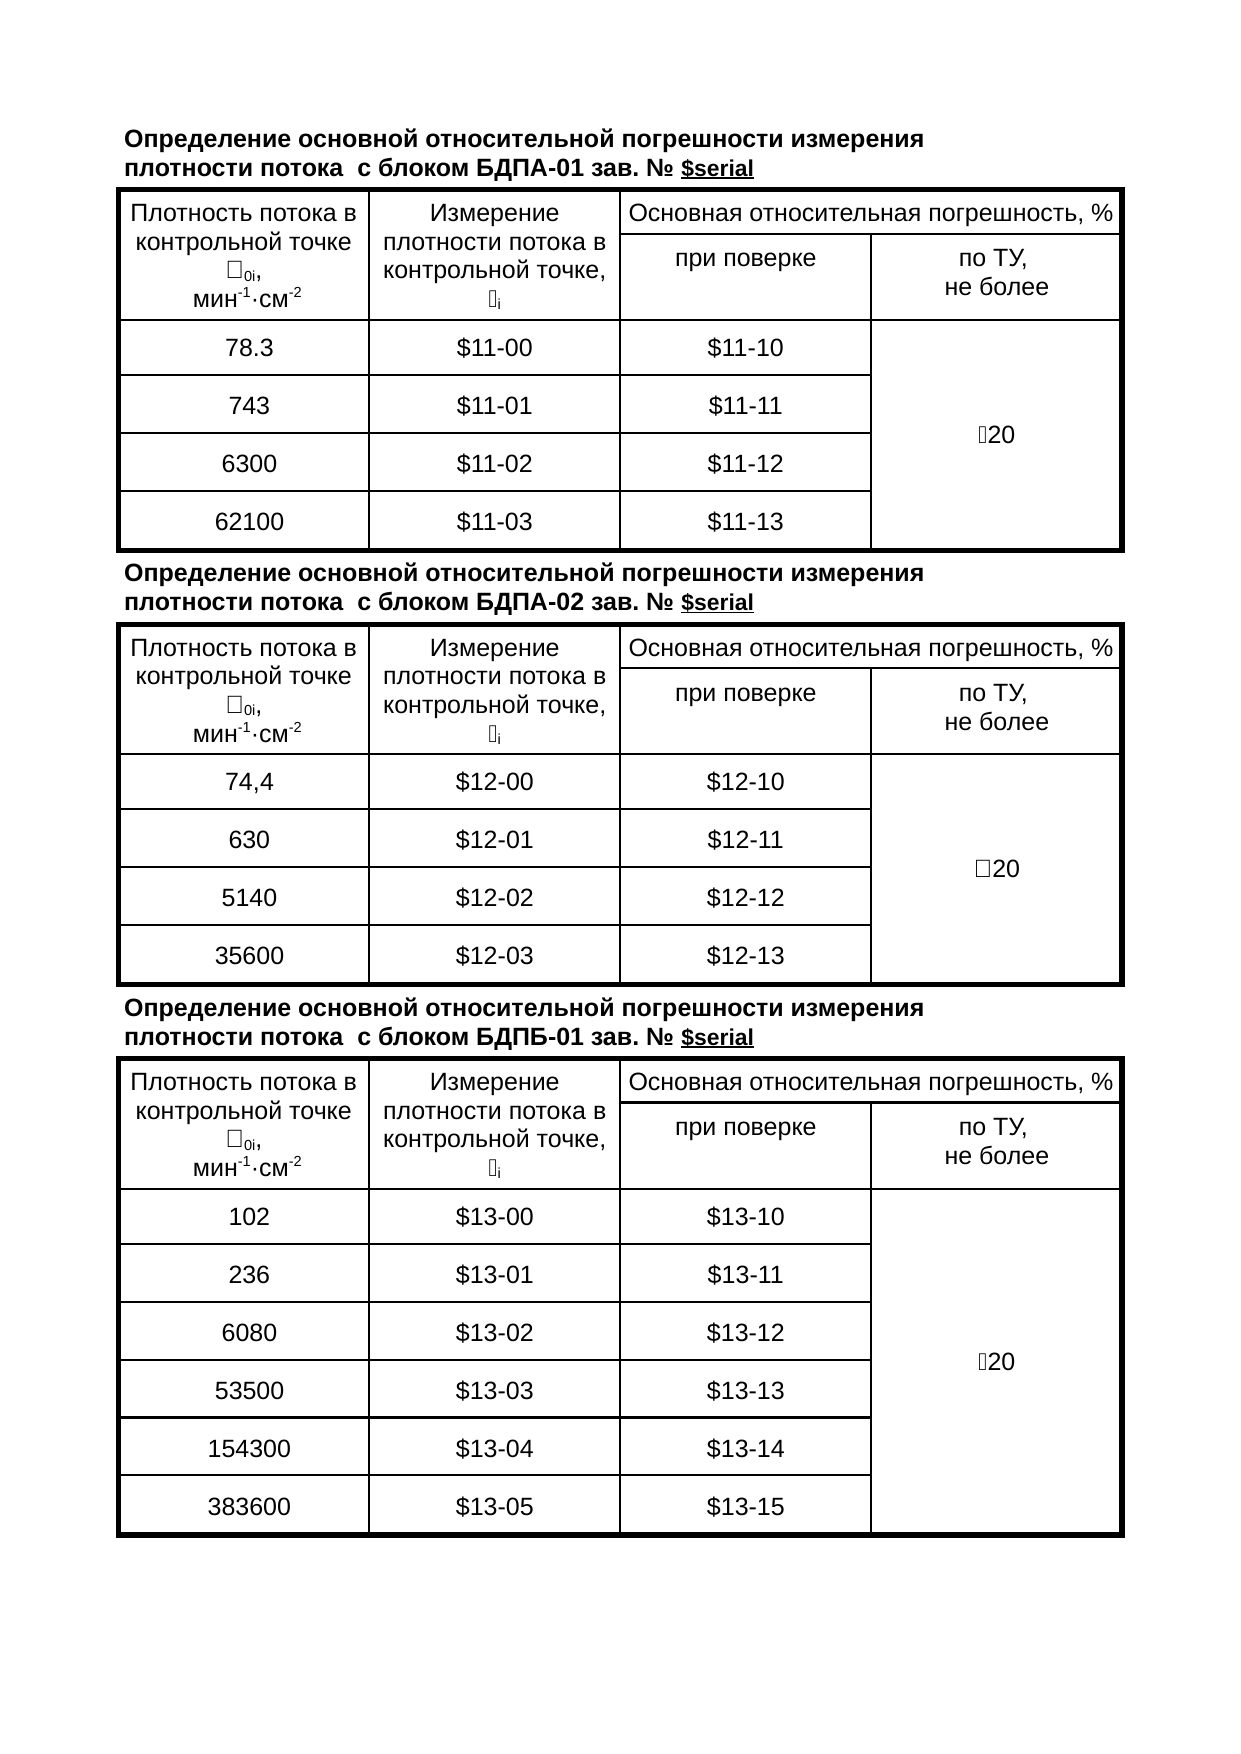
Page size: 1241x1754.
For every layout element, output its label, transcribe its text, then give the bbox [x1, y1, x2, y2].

table_cell $12-02 [370, 868, 619, 924]
table_cell $12-13 [621, 926, 870, 982]
table_cell Плотность потока в контрольной точке 0i, мин-1·см-2 [121, 627, 368, 753]
table_cell Основная относительная погрешность, % [621, 192, 1119, 232]
table_cell Основная относительная погрешность, % [621, 1061, 1119, 1101]
table_cell $11-11 [621, 376, 870, 432]
table_cell 35600 [121, 926, 368, 982]
table_cell 53500 [121, 1361, 368, 1416]
table_cell по ТУ, не более [872, 235, 1119, 319]
table_cell 154300 [121, 1419, 368, 1474]
table_cell $13-03 [370, 1361, 619, 1416]
table_cell $11-10 [621, 321, 870, 374]
table_cell Измерение плотности потока в контрольной точке, i [370, 1061, 619, 1188]
table_cell Плотность потока в контрольной точке 0i, мин-1·см-2 [121, 1061, 368, 1188]
table_cell при поверке [621, 1104, 870, 1188]
table_cell 743 [121, 376, 368, 432]
table_cell 236 [121, 1245, 368, 1301]
table_header Определение основной относительной погрешности измерения плотности потока с блоком БДПБ-01 зав. № $serial [118, 987, 1122, 1056]
table_cell $12-10 [621, 755, 870, 808]
table_cell Измерение плотности потока в контрольной точке, i [370, 192, 619, 319]
table_cell 62100 [121, 492, 368, 547]
table_cell $13-12 [621, 1303, 870, 1358]
table_cell $13-01 [370, 1245, 619, 1301]
table_cell $12-11 [621, 810, 870, 866]
table_cell 20 [872, 1190, 1119, 1532]
table_cell $12-00 [370, 755, 619, 808]
table_cell $11-00 [370, 321, 619, 374]
table_cell 20 [872, 755, 1119, 982]
table_cell $11-13 [621, 492, 870, 547]
table_cell 5140 [121, 868, 368, 924]
table_cell 630 [121, 810, 368, 866]
table_cell $13-00 [370, 1190, 619, 1243]
table_cell $13-13 [621, 1361, 870, 1416]
table_cell 78.3 [121, 321, 368, 374]
table_cell 6300 [121, 434, 368, 489]
table_cell $11-01 [370, 376, 619, 432]
table_cell $13-15 [621, 1476, 870, 1532]
table_cell $11-03 [370, 492, 619, 547]
table_cell при поверке [621, 235, 870, 319]
table_cell $11-02 [370, 434, 619, 489]
table_cell $13-02 [370, 1303, 619, 1358]
table_cell $12-12 [621, 868, 870, 924]
table_cell $13-04 [370, 1419, 619, 1474]
table_cell по ТУ, не более [872, 669, 1119, 753]
table_cell $13-05 [370, 1476, 619, 1532]
table_cell $13-14 [621, 1419, 870, 1474]
table_cell Основная относительная погрешность, % [621, 627, 1119, 667]
table_cell $12-01 [370, 810, 619, 866]
table_cell 383600 [121, 1476, 368, 1532]
table_cell 6080 [121, 1303, 368, 1358]
table_cell $11-12 [621, 434, 870, 489]
table_cell Плотность потока в контрольной точке 0i, мин-1·см-2 [121, 192, 368, 319]
table_cell $13-11 [621, 1245, 870, 1301]
table_cell по ТУ, не более [872, 1104, 1119, 1188]
table_cell $12-03 [370, 926, 619, 982]
table_cell 20 [872, 321, 1119, 547]
table_header Определение основной относительной погрешности измерения плотности потока с блоком БДПА-02 зав. № $serial [118, 553, 1122, 622]
table_cell Измерение плотности потока в контрольной точке, i [370, 627, 619, 753]
table_cell 74,4 [121, 755, 368, 808]
table_header Определение основной относительной погрешности измерения плотности потока с блоком БДПА-01 зав. № $serial [118, 118, 1122, 187]
table_cell при поверке [621, 669, 870, 753]
table_cell 102 [121, 1190, 368, 1243]
table_cell $13-10 [621, 1190, 870, 1243]
